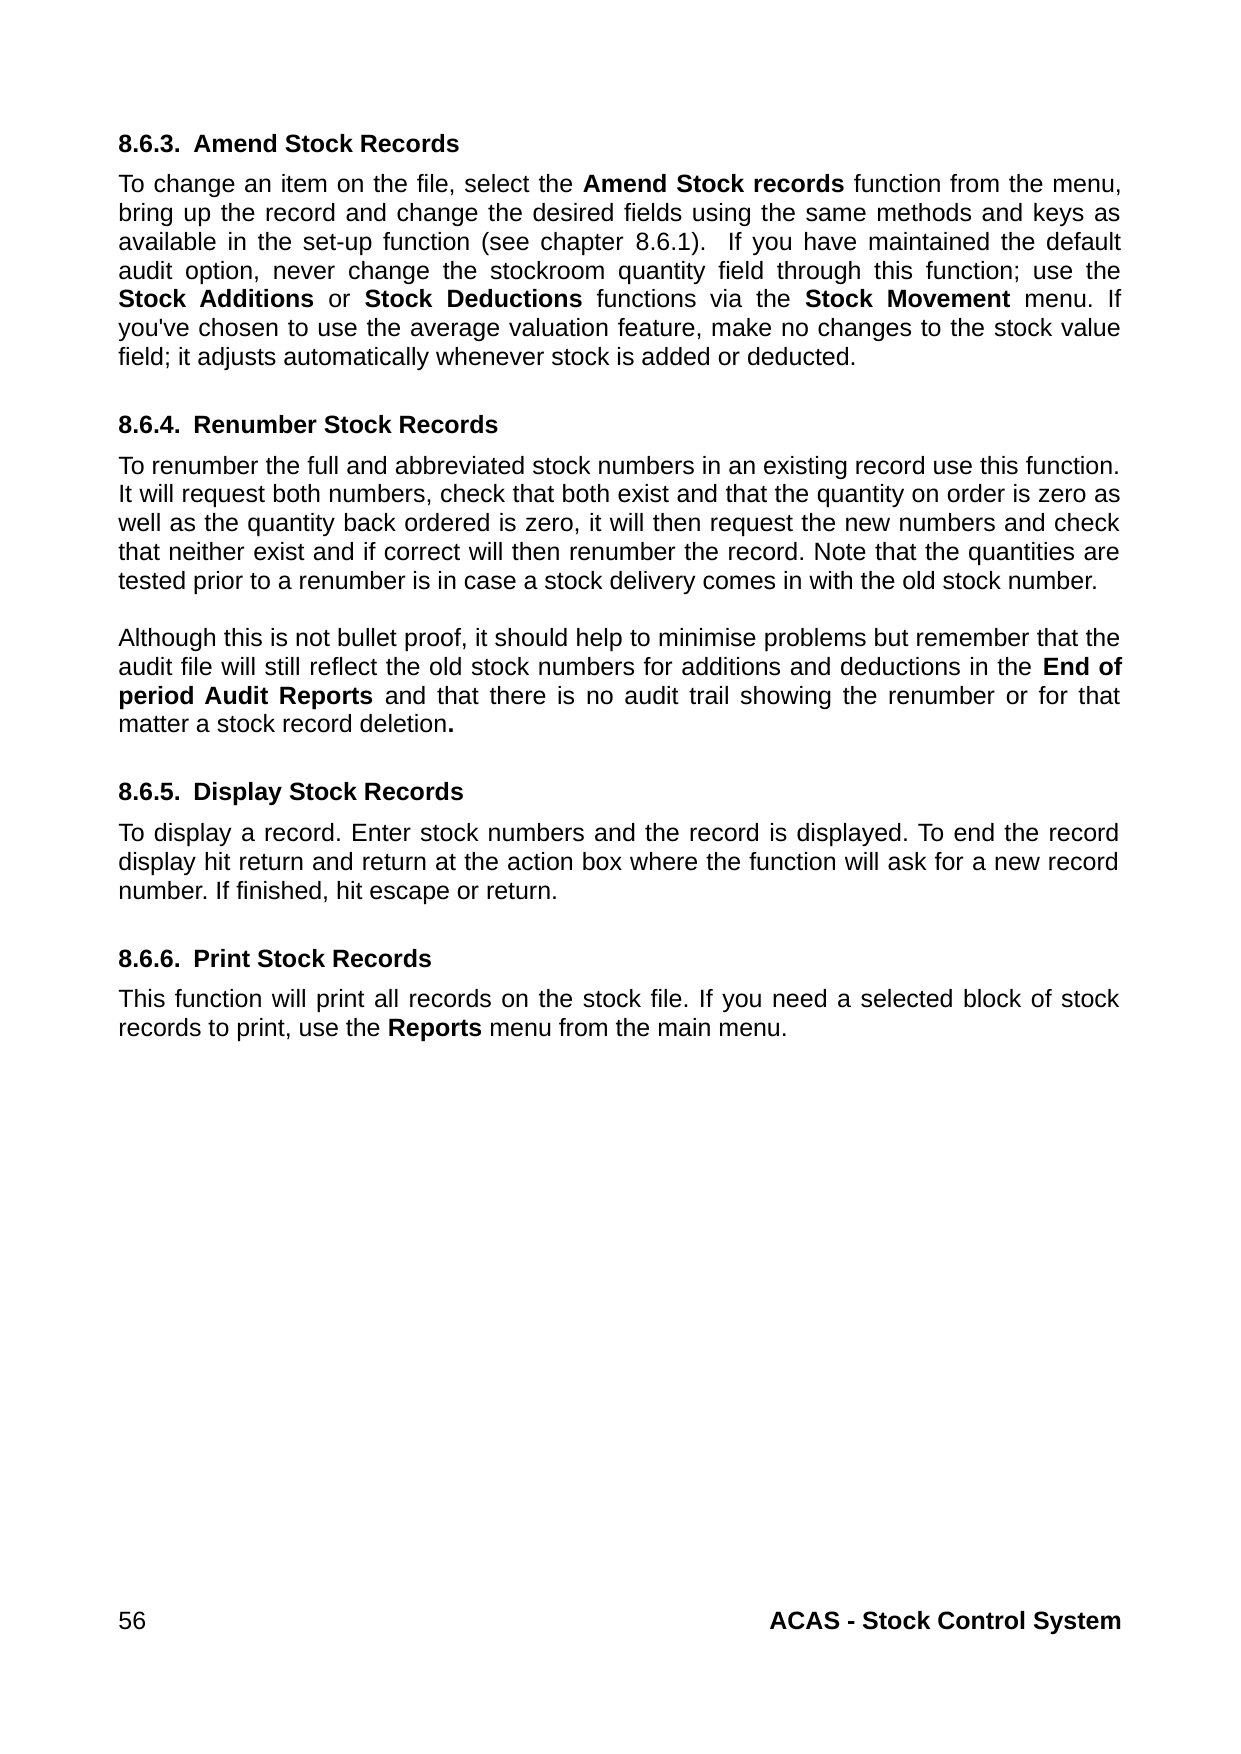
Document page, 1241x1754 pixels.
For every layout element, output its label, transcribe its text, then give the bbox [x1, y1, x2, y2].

subtitle Renumber Stock Records [118, 410, 1122, 439]
subtitle Print Stock Records [118, 944, 1122, 972]
subtitle Amend Stock Records [118, 129, 1122, 157]
text To renumber the full and abbreviated stock numbers in an existing record use this function. It will request both numbers, check that both exist and that the quantity on order is zero as well as the quantity back ordered is zero, it will then request the new numbers and check that neither exist and if correct will then renumber the record. Note that the quantities are tested prior to a renumber is in case a stock delivery comes in with the old stock number. [118, 451, 1122, 594]
subtitle Display Stock Records [118, 777, 1122, 806]
text This function will print all records on the stock file. If you need a selected block of stock records to print, use the Reports menu from the main menu. [118, 984, 1122, 1042]
text To display a record. Enter stock numbers and the record is displayed. To end the record display hit return and return at the action box where the function will ask for a new record number. If finished, hit escape or return. [118, 818, 1122, 904]
text Although this is not bullet proof, it should help to minimise problems but remember that the audit file will still reflect the old stock numbers for additions and deductions in the End of period Audit Reports and that there is no audit trail showing the renumber or for that matter a stock record deletion. [118, 623, 1122, 738]
text To change an item on the file, select the Amend Stock records function from the menu, bring up the record and change the desired fields using the same methods and keys as available in the set-up function (see chapter 8.6.1). If you have maintained the default audit option, never change the stockroom quantity field through this function; use the Stock Additions or Stock Deductions functions via the Stock Movement menu. If you've chosen to use the average valuation feature, make no changes to the stock value field; it adjusts automatically whenever stock is added or deducted. [118, 169, 1122, 371]
